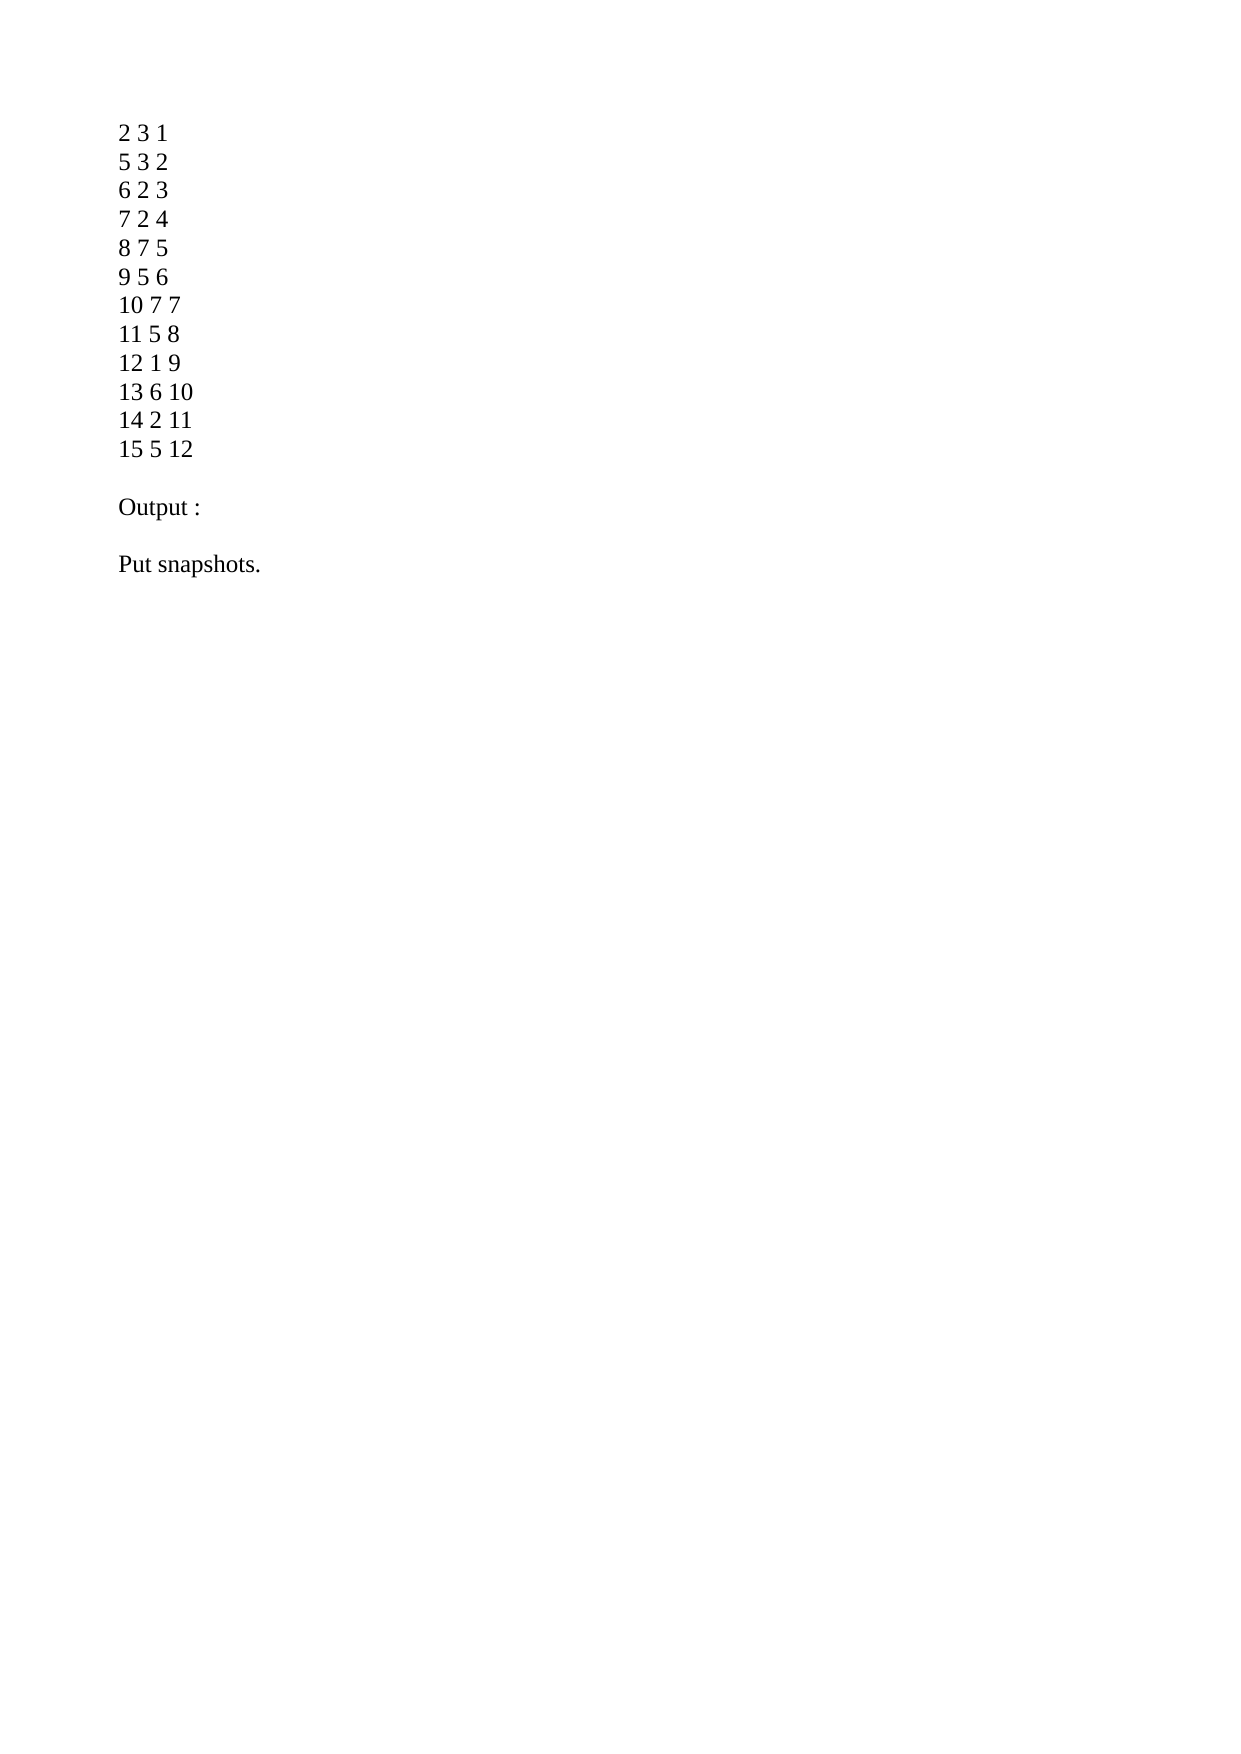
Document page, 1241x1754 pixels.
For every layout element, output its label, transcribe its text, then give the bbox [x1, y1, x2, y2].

text 6 2 3 [118, 176, 1122, 204]
text Put snapshots. [118, 549, 1122, 578]
text 9 5 6 [118, 262, 1122, 291]
text 13 6 10 [118, 377, 1122, 406]
text 2 3 1 [118, 118, 1122, 147]
text 11 5 8 [118, 319, 1122, 348]
text 14 2 11 [118, 406, 1122, 434]
text Output : [118, 492, 1122, 521]
text 8 7 5 [118, 233, 1122, 262]
text 12 1 9 [118, 348, 1122, 377]
text 5 3 2 [118, 147, 1122, 176]
text 7 2 4 [118, 204, 1122, 233]
text 10 7 7 [118, 291, 1122, 319]
text 15 5 12 [118, 434, 1122, 463]
